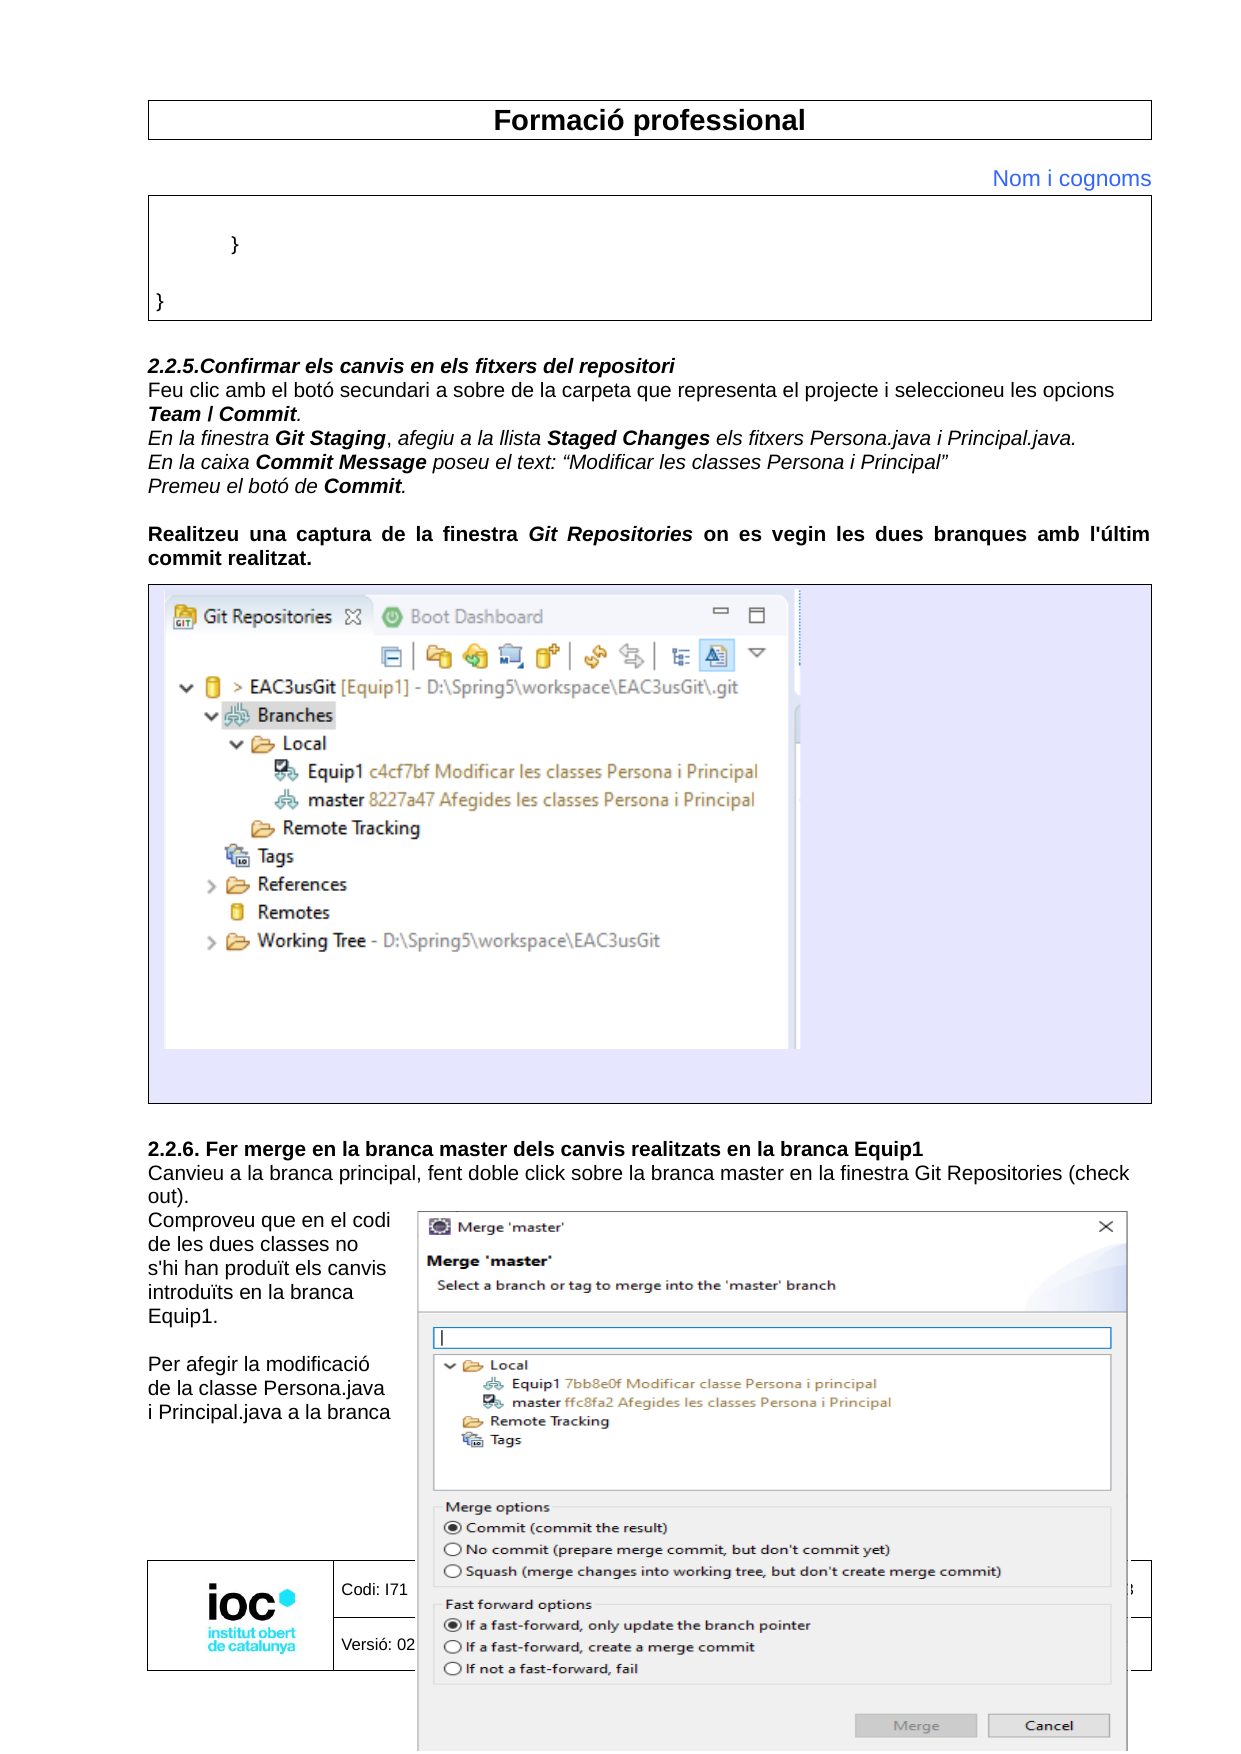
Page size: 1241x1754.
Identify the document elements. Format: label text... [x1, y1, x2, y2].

text En la caixa Commit Message poseu el text: “Modificar les classes Persona i Principal” [148, 450, 1151, 474]
text Canvieu a la branca principal, fent doble click sobre la branca master en la finestra Git Repositories (check out). [148, 1160, 1151, 1208]
text En la finestra Git Staging, afegiu a la llista Staged Changes els fitxers Persona.java i Principal.java. [148, 426, 1151, 450]
text Feu clic amb el botó secundari a sobre de la carpeta que representa el projecte i seleccioneu les opcions Team / Commit. [148, 378, 1151, 426]
text Comproveu que en el codi de les dues classes no s'hi han produït els canvis introduïts en la branca Equip1. [148, 1208, 1151, 1754]
picture [195, 1570, 309, 1665]
text Premeu el botó de Commit. [148, 474, 1151, 498]
text Per afegir la modificació de la classe Persona.java i Principal.java a la branca [148, 1352, 415, 1424]
table_cell } } [149, 196, 1151, 320]
picture [164, 589, 801, 1049]
text 2.2.6. Fer merge en la branca master dels canvis realitzats en la branca Equip1 [148, 1136, 1151, 1160]
text Realitzeu una captura de la finestra Git Repositories on es vegin les dues branques amb l'últim commit realitzat. [148, 522, 1151, 569]
picture [417, 1211, 1128, 1751]
text 2.2.5.Confirmar els canvis en els fitxers del repositori [148, 354, 1151, 378]
table_header [149, 585, 1151, 1103]
